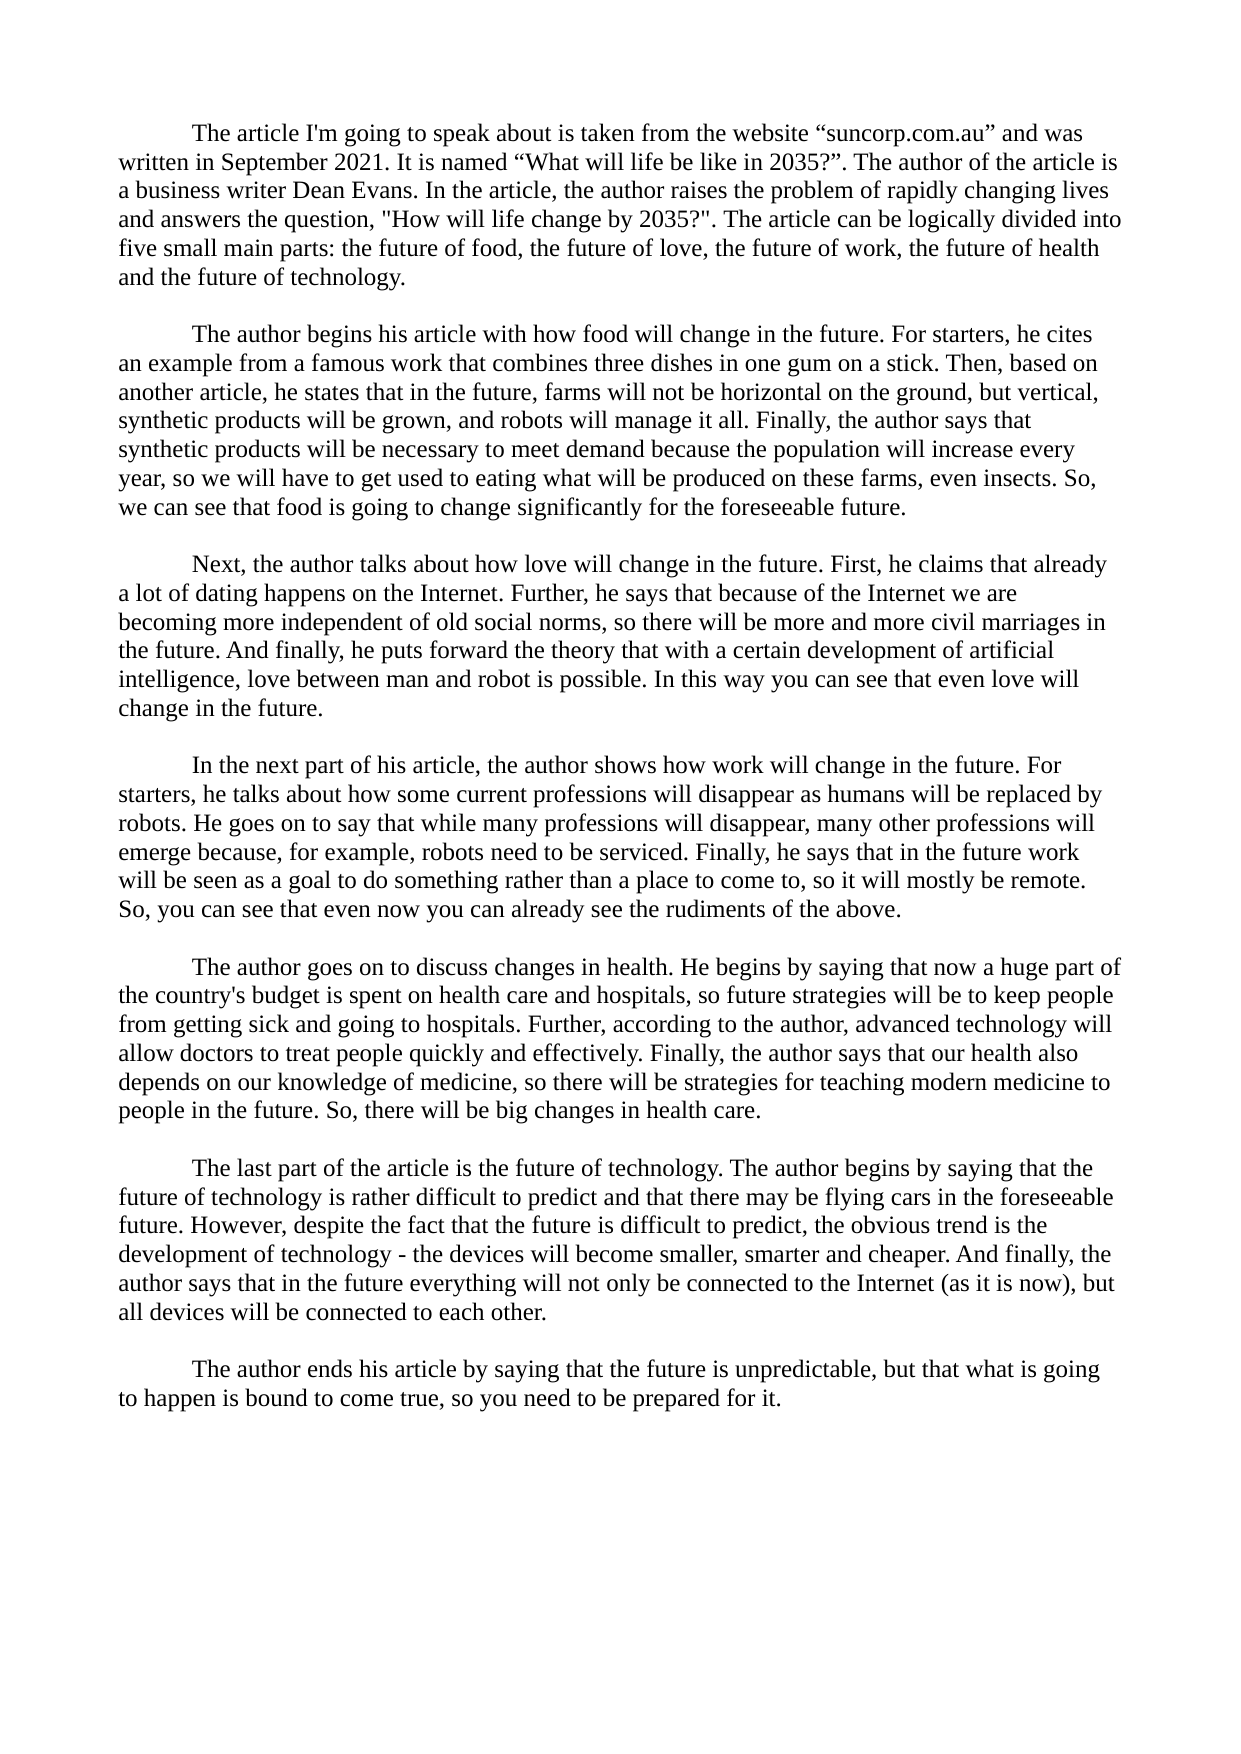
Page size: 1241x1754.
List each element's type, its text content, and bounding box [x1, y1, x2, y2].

text In the next part of his article, the author shows how work will change in the future. For starters, he talks about how some current professions will disappear as humans will be replaced by robots. He goes on to say that while many professions will disappear, many other professions will emerge because, for example, robots need to be serviced. Finally, he says that in the future work will be seen as a goal to do something rather than a place to come to, so it will mostly be remote. So, you can see that even now you can already see the rudiments of the above. [118, 751, 1122, 923]
text The author begins his article with how food will change in the future. For starters, he cites an example from a famous work that combines three dishes in one gum on a stick. Then, based on another article, he states that in the future, farms will not be horizontal on the ground, but vertical, synthetic products will be grown, and robots will manage it all. Finally, the author says that synthetic products will be necessary to meet demand because the population will increase every year, so we will have to get used to eating what will be produced on these farms, even insects. So, we can see that food is going to change significantly for the foreseeable future. [118, 319, 1122, 521]
text The author goes on to discuss changes in health. He begins by saying that now a huge part of the country's budget is spent on health care and hospitals, so future strategies will be to keep people from getting sick and going to hospitals. Further, according to the author, advanced technology will allow doctors to treat people quickly and effectively. Finally, the author says that our health also depends on our knowledge of medicine, so there will be strategies for teaching modern medicine to people in the future. So, there will be big changes in health care. [118, 952, 1122, 1124]
text Next, the author talks about how love will change in the future. First, he claims that already a lot of dating happens on the Internet. Further, he says that because of the Internet we are becoming more independent of old social norms, so there will be more and more civil marriages in the future. And finally, he puts forward the theory that with a certain development of artificial intelligence, love between man and robot is possible. In this way you can see that even love will change in the future. [118, 549, 1122, 722]
text The author ends his article by saying that the future is unpredictable, but that what is going to happen is bound to come true, so you need to be prepared for it. [118, 1354, 1122, 1412]
text The last part of the article is the future of technology. The author begins by saying that the future of technology is rather difficult to predict and that there may be flying cars in the foreseeable future. However, despite the fact that the future is difficult to predict, the obvious trend is the development of technology - the devices will become smaller, smarter and cheaper. And finally, the author says that in the future everything will not only be connected to the Internet (as it is now), but all devices will be connected to each other. [118, 1153, 1122, 1326]
text The article I'm going to speak about is taken from the website “suncorp.com.au” and was written in September 2021. It is named “What will life be like in 2035?”. The author of the article is a business writer Dean Evans. In the article, the author raises the problem of rapidly changing lives and answers the question, "How will life change by 2035?". The article can be logically divided into five small main parts: the future of food, the future of love, the future of work, the future of health and the future of technology. [118, 118, 1122, 291]
